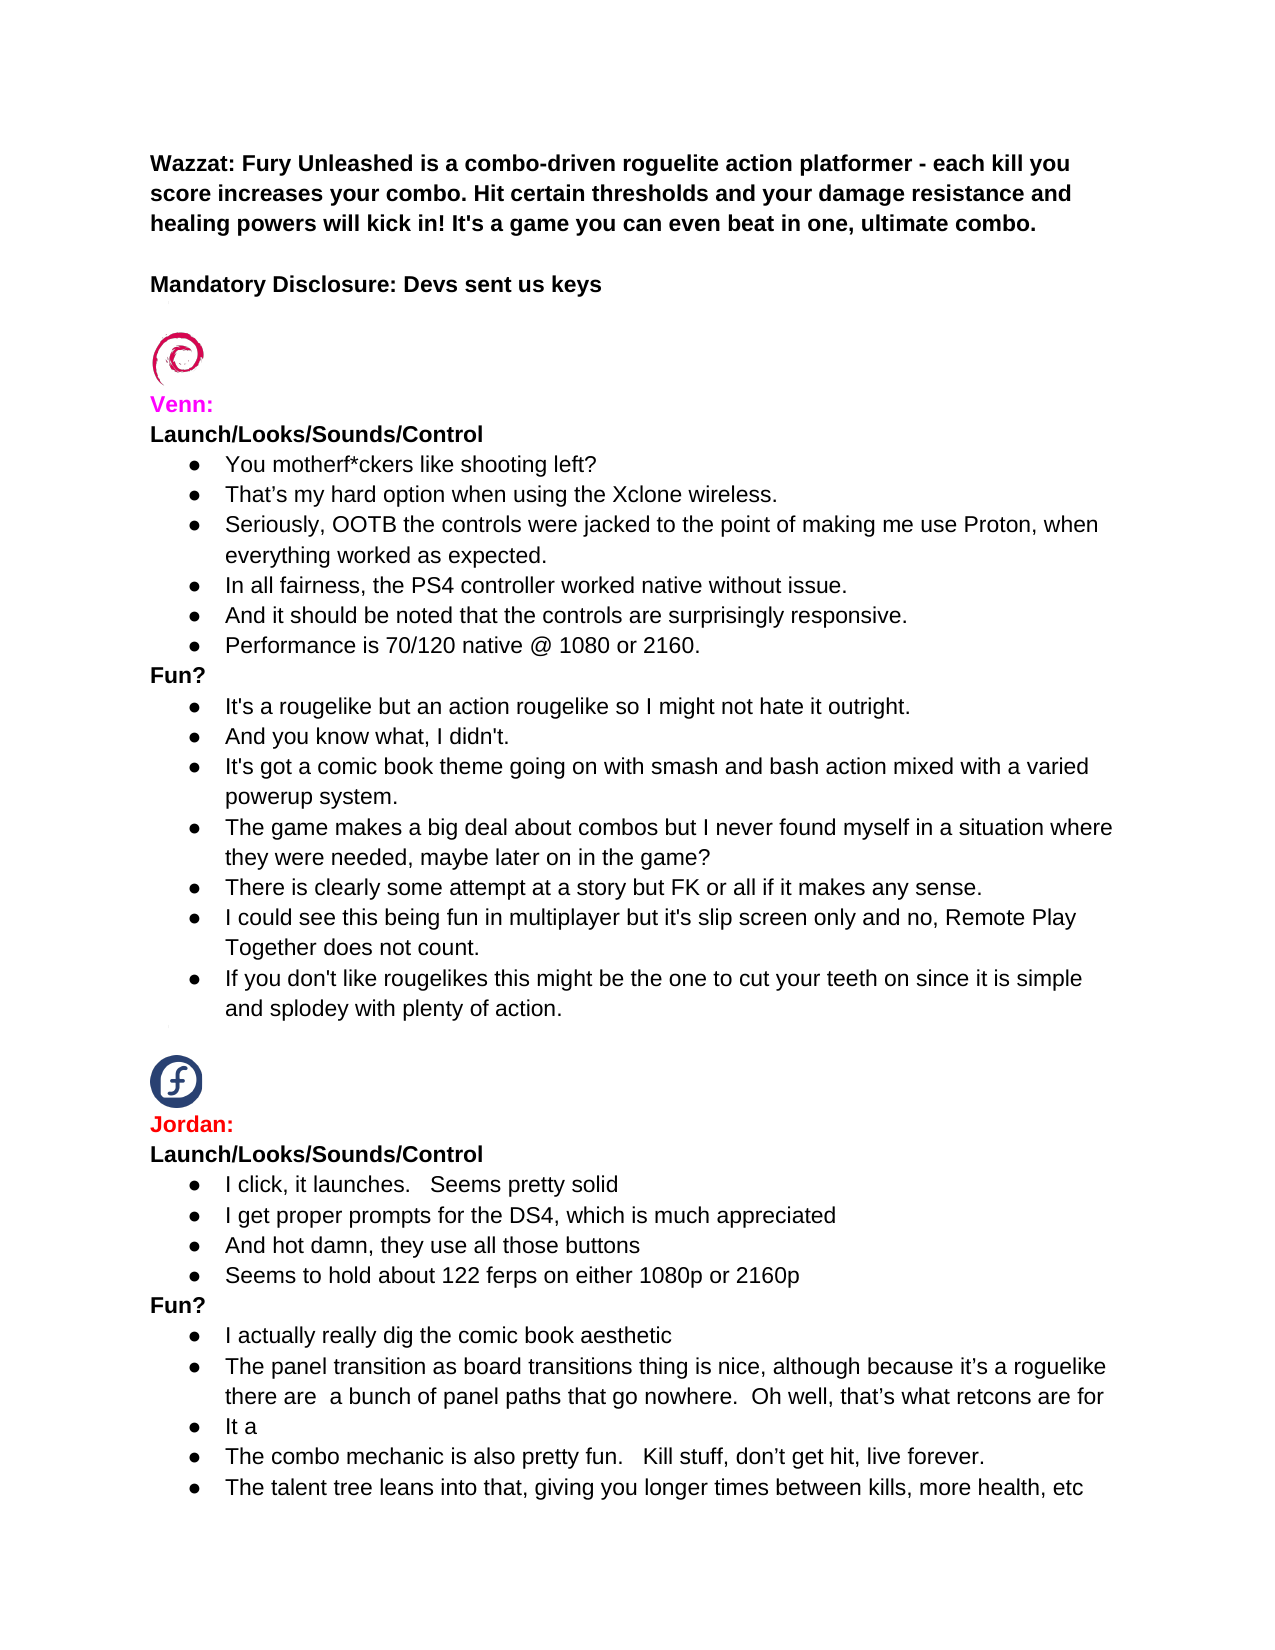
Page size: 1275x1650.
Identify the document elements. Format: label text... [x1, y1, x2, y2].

list There is clearly some attempt at a story but FK or all if it makes any sense. [187, 874, 1125, 900]
list It's got a comic book theme going on with smash and bash action mixed with a varied powerup system. [187, 753, 1125, 809]
list Seems to hold about 122 ferps on either 1080p or 2160p [187, 1262, 1125, 1288]
picture [150, 331, 206, 387]
text Launch/Looks/Sounds/Control [150, 421, 1125, 447]
text Wazzat: Fury Unleashed is a combo-driven roguelite action platformer - each kill you score increases your combo. Hit certain thresholds and your damage resistance and healing powers will kick in! It's a game you can even beat in one, ultimate combo. [150, 150, 1125, 237]
list The combo mechanic is also pretty fun. Kill stuff, don’t get hit, live forever. [187, 1443, 1125, 1470]
list It a [187, 1413, 1125, 1439]
list It's a rougelike but an action rougelike so I might not hate it outright. [187, 693, 1125, 719]
text Fun? [150, 1292, 1125, 1319]
text Jordan: [150, 1055, 1125, 1137]
list I get proper prompts for the DS4, which is much appreciated [187, 1202, 1125, 1228]
list I click, it launches. Seems pretty solid [187, 1171, 1125, 1198]
list The panel transition as board transitions thing is nice, although because it’s a roguelike there are a bunch of panel paths that go nowhere. Oh well, that’s what retcons are for [187, 1353, 1125, 1409]
list If you don't like rougelikes this might be the one to cut your teeth on since it is simple and splodey with plenty of action. [187, 964, 1125, 1021]
text Fun? [150, 662, 1125, 689]
list That’s my hard option when using the Xclone wireless. [187, 481, 1125, 507]
list The game makes a big deal about combos but I never found myself in a situation where they were needed, maybe later on in the game? [187, 813, 1125, 870]
list In all fairness, the PS4 controller worked native without issue. [187, 572, 1125, 598]
picture [150, 1055, 203, 1108]
list You motherf*ckers like shooting left? [187, 451, 1125, 477]
list And it should be noted that the controls are surprisingly responsive. [187, 602, 1125, 628]
text Venn: [150, 331, 1125, 417]
text Launch/Looks/Sounds/Control [150, 1141, 1125, 1168]
list And hot damn, they use all those buttons [187, 1232, 1125, 1258]
list Performance is 70/120 native @ 1080 or 2160. [187, 632, 1125, 658]
text Mandatory Disclosure: Devs sent us keys [150, 271, 1125, 297]
list I actually really dig the comic book aesthetic [187, 1322, 1125, 1349]
list I could see this being fun in multiplayer but it's slip screen only and no, Remote Play Together does not count. [187, 904, 1125, 961]
list The talent tree leans into that, giving you longer times between kills, more health, etc [187, 1473, 1125, 1500]
list And you know what, I didn't. [187, 723, 1125, 749]
list Seriously, OOTB the controls were jacked to the point of making me use Proton, when everything worked as expected. [187, 511, 1125, 568]
